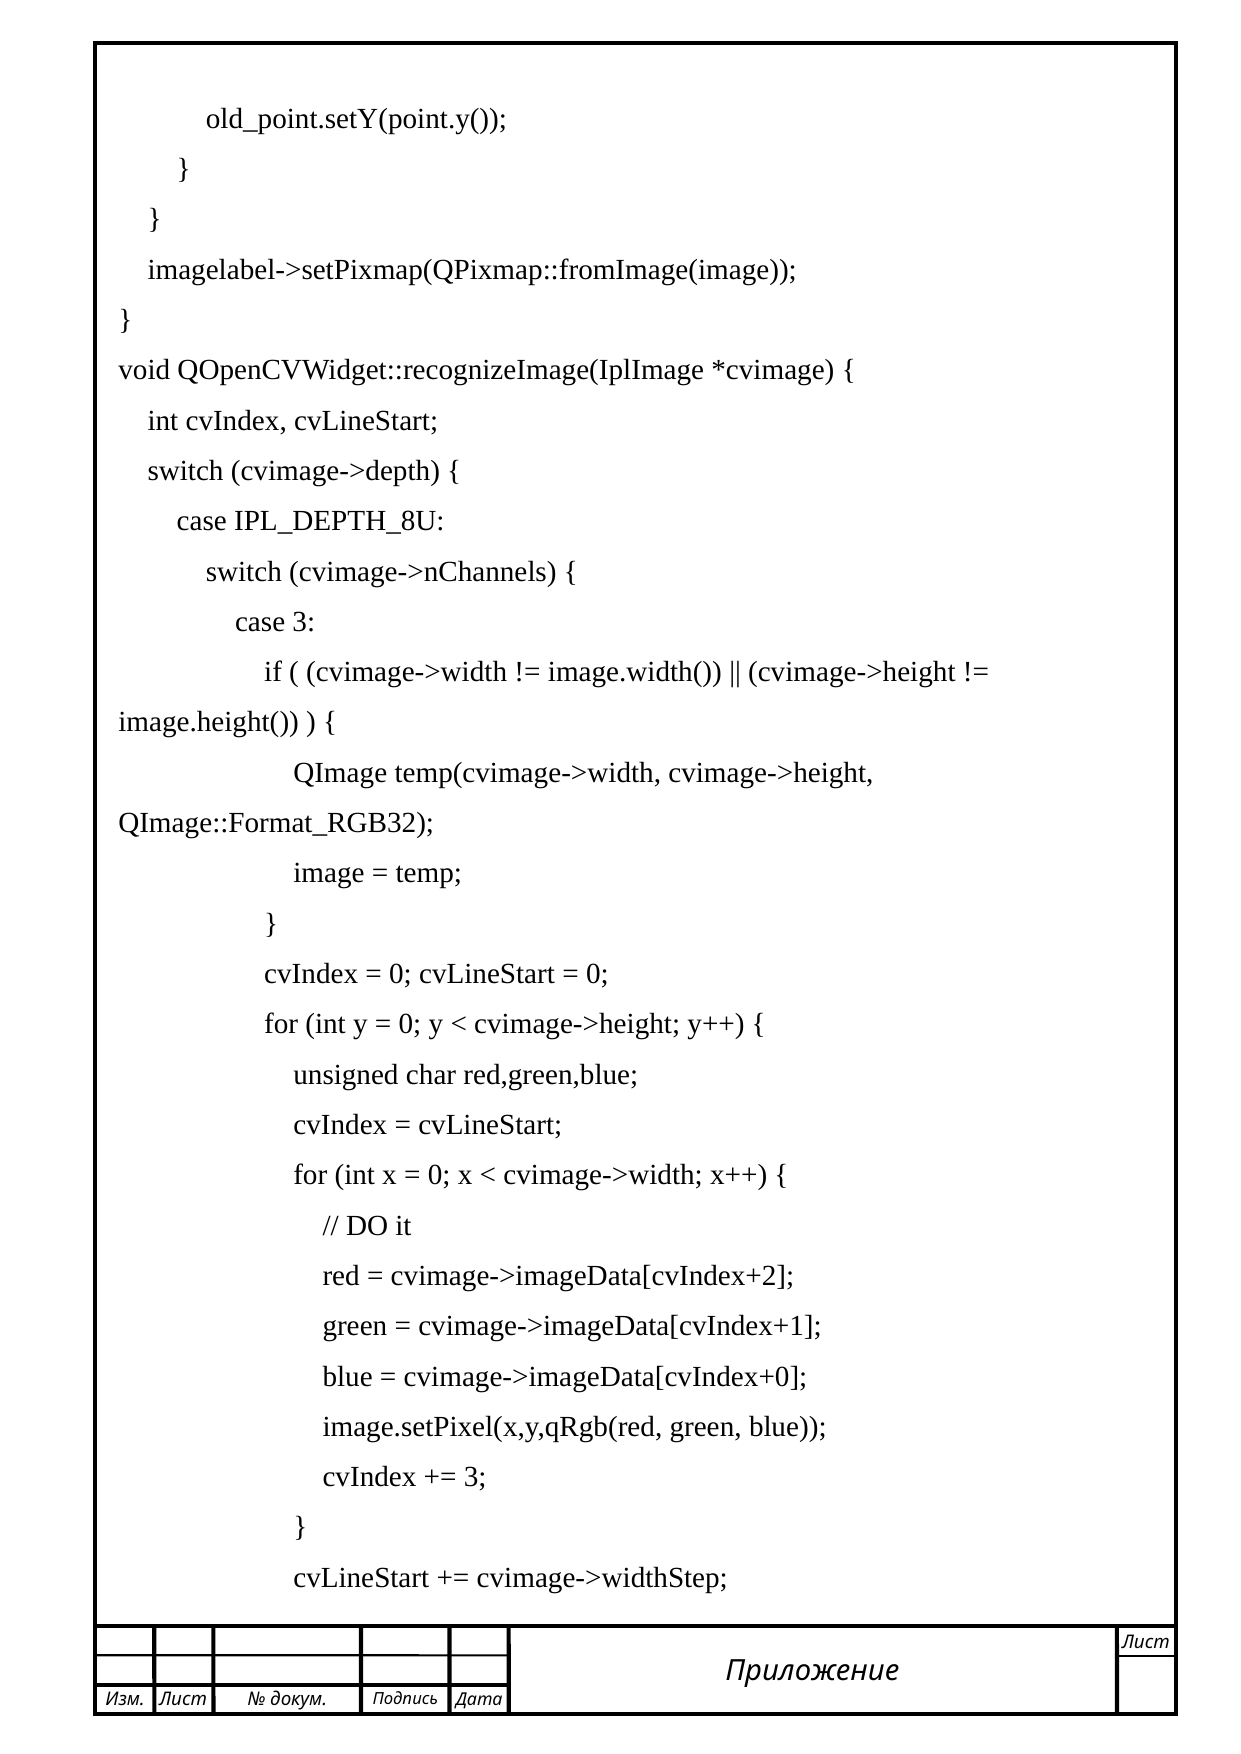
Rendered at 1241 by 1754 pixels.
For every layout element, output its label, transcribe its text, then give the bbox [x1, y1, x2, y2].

text case 3: [118, 604, 1122, 637]
text unsigned char red,green,blue; [118, 1057, 1122, 1090]
text } [118, 201, 1122, 235]
text int cvIndex, cvLineStart; [118, 403, 1122, 436]
text imagelabel->setPixmap(QPixmap::fromImage(image)); [118, 252, 1122, 285]
text cvLineStart += cvimage->widthStep; [118, 1560, 1122, 1593]
text blue = cvimage->imageData[cvIndex+0]; [118, 1359, 1122, 1392]
text for (int y = 0; y < cvimage->height; y++) { [118, 1006, 1122, 1040]
text } [118, 302, 1122, 336]
text } [118, 1509, 1122, 1543]
text for (int x = 0; x < cvimage->width; x++) { [118, 1157, 1122, 1191]
text // DO it [118, 1208, 1122, 1241]
text switch (cvimage->nChannels) { [118, 554, 1122, 587]
text cvIndex = cvLineStart; [118, 1107, 1122, 1141]
text switch (cvimage->depth) { [118, 453, 1122, 487]
text green = cvimage->imageData[cvIndex+1]; [118, 1308, 1122, 1342]
text cvIndex += 3; [118, 1459, 1122, 1493]
text image.setPixel(x,y,qRgb(red, green, blue)); [118, 1409, 1122, 1442]
text old_point.setY(point.y()); [118, 101, 1122, 134]
text if ( (cvimage->width != image.width()) || (cvimage->height != image.height()) ) { [118, 654, 1122, 738]
text QImage temp(cvimage->width, cvimage->height, QImage::Format_RGB32); [118, 755, 1122, 839]
text cvIndex = 0; cvLineStart = 0; [118, 956, 1122, 990]
text red = cvimage->imageData[cvIndex+2]; [118, 1258, 1122, 1292]
text void QOpenCVWidget::recognizeImage(IplImage *cvimage) { [118, 352, 1122, 386]
text } [118, 151, 1122, 185]
text } [118, 906, 1122, 939]
text case IPL_DEPTH_8U: [118, 503, 1122, 537]
text image = temp; [118, 856, 1122, 889]
